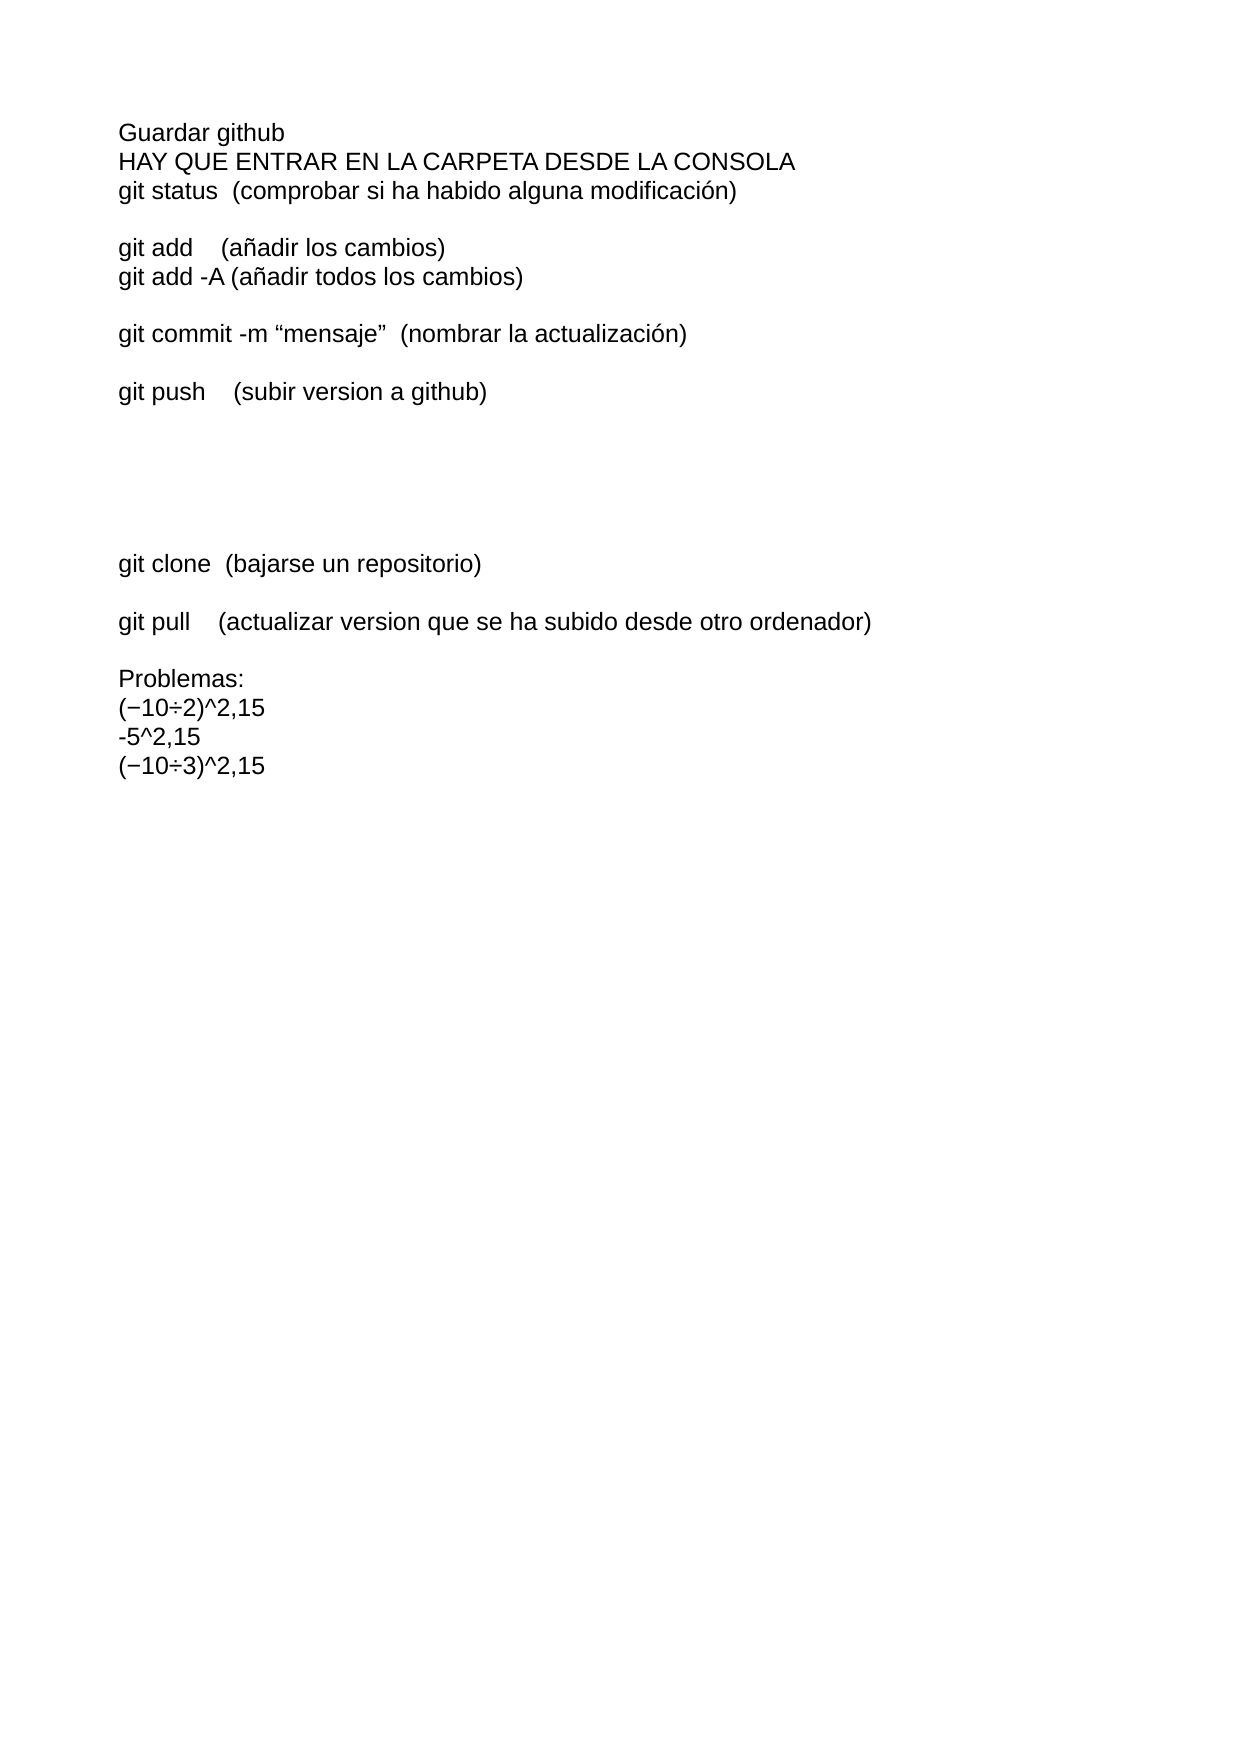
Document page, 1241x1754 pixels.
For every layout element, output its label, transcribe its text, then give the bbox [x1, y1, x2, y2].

text git commit -m “mensaje” (nombrar la actualización) [118, 319, 1122, 348]
text git push (subir version a github) [118, 377, 1122, 406]
text git status (comprobar si ha habido alguna modificación) [118, 176, 1122, 204]
text git add -A (añadir todos los cambios) [118, 262, 1122, 291]
text Guardar github [118, 118, 1122, 147]
text git add (añadir los cambios) [118, 233, 1122, 262]
text git clone (bajarse un repositorio) [118, 549, 1122, 578]
text HAY QUE ENTRAR EN LA CARPETA DESDE LA CONSOLA [118, 147, 1122, 176]
text Problemas: [118, 664, 1122, 693]
text (−10÷3)^2,15 [118, 751, 1122, 779]
text (−10÷2)^2,15 [118, 693, 1122, 722]
text -5^2,15 [118, 722, 1122, 751]
text git pull (actualizar version que se ha subido desde otro ordenador) [118, 607, 1122, 636]
